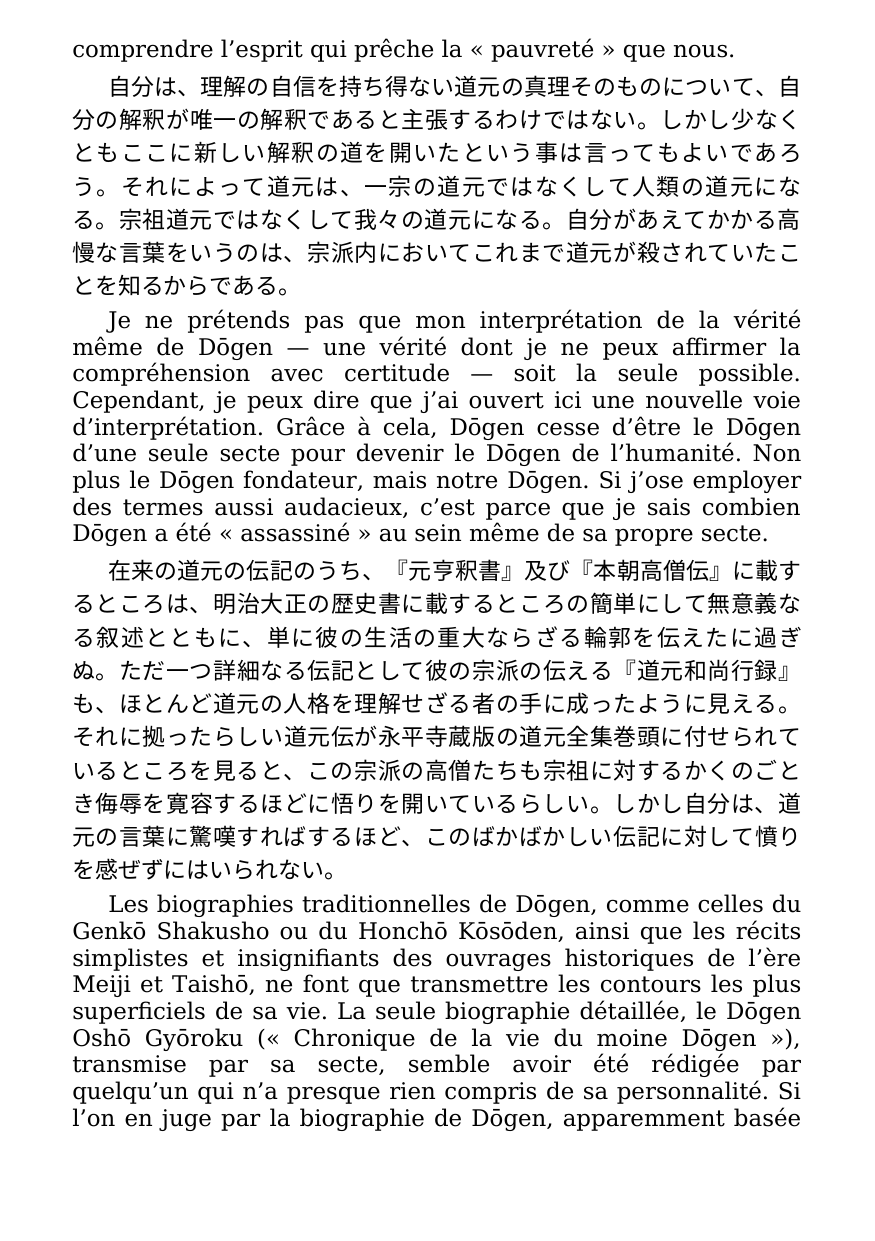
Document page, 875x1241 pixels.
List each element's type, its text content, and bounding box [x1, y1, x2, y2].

text 在来の道元の伝記のうち、『元亨釈書』及び『本朝高僧伝』に載するところは、明治大正の歴史書に載するところの簡単にして無意義なる叙述とともに、単に彼の生活の重大ならざる輪郭を伝えたに過ぎぬ。ただ一つ詳細なる伝記として彼の宗派の伝える『道元和尚行録』も、ほとんど道元の人格を理解せざる者の手に成ったように見える。それに拠ったらしい道元伝が永平寺蔵版の道元全集巻頭に付せられているところを見ると、この宗派の高僧たちも宗祖に対するかくのごとき侮辱を寛容するほどに悟りを開いているらしい。しかし自分は、道元の言葉に驚嘆すればするほど、このばかばかしい伝記に対して憤りを感ぜずにはいられない。 [72, 553, 802, 885]
text Je ne prétends pas que mon interprétation de la vérité même de Dōgen — une vérité dont je ne peux affirmer la compréhension avec certitude — soit la seule possible. Cependant, je peux dire que j’ai ouvert ici une nouvelle voie d’interprétation. Grâce à cela, Dōgen cesse d’être le Dōgen d’une seule secte pour devenir le Dōgen de l’humanité. Non plus le Dōgen fondateur, mais notre Dōgen. Si j’ose employer des termes aussi audacieux, c’est parce que je sais combien Dōgen a été « assassiné » au sein même de sa propre secte. [72, 307, 802, 547]
text Les biographies traditionnelles de Dōgen, comme celles du Genkō Shakusho ou du Honchō Kōsōden, ainsi que les récits simplistes et insignifiants des ouvrages historiques de l’ère Meiji et Taishō, ne font que transmettre les contours les plus superficiels de sa vie. La seule biographie détaillée, le Dōgen Oshō Gyōroku (« Chronique de la vie du moine Dōgen »), transmise par sa secte, semble avoir été rédigée par quelqu’un qui n’a presque rien compris de sa personnalité. Si l’on en juge par la biographie de Dōgen, apparemment basée [72, 891, 802, 1131]
text comprendre l’esprit qui prêche la « pauvreté » que nous. [72, 36, 802, 63]
text 自分は、理解の自信を持ち得ない道元の真理そのものについて、自分の解釈が唯一の解釈であると主張するわけではない。しかし少なくともここに新しい解釈の道を開いたという事は言ってもよいであろう。それによって道元は、一宗の道元ではなくして人類の道元になる。宗祖道元ではなくして我々の道元になる。自分があえてかかる高慢な言葉をいうのは、宗派内においてこれまで道元が殺されていたことを知るからである。 [72, 69, 802, 301]
